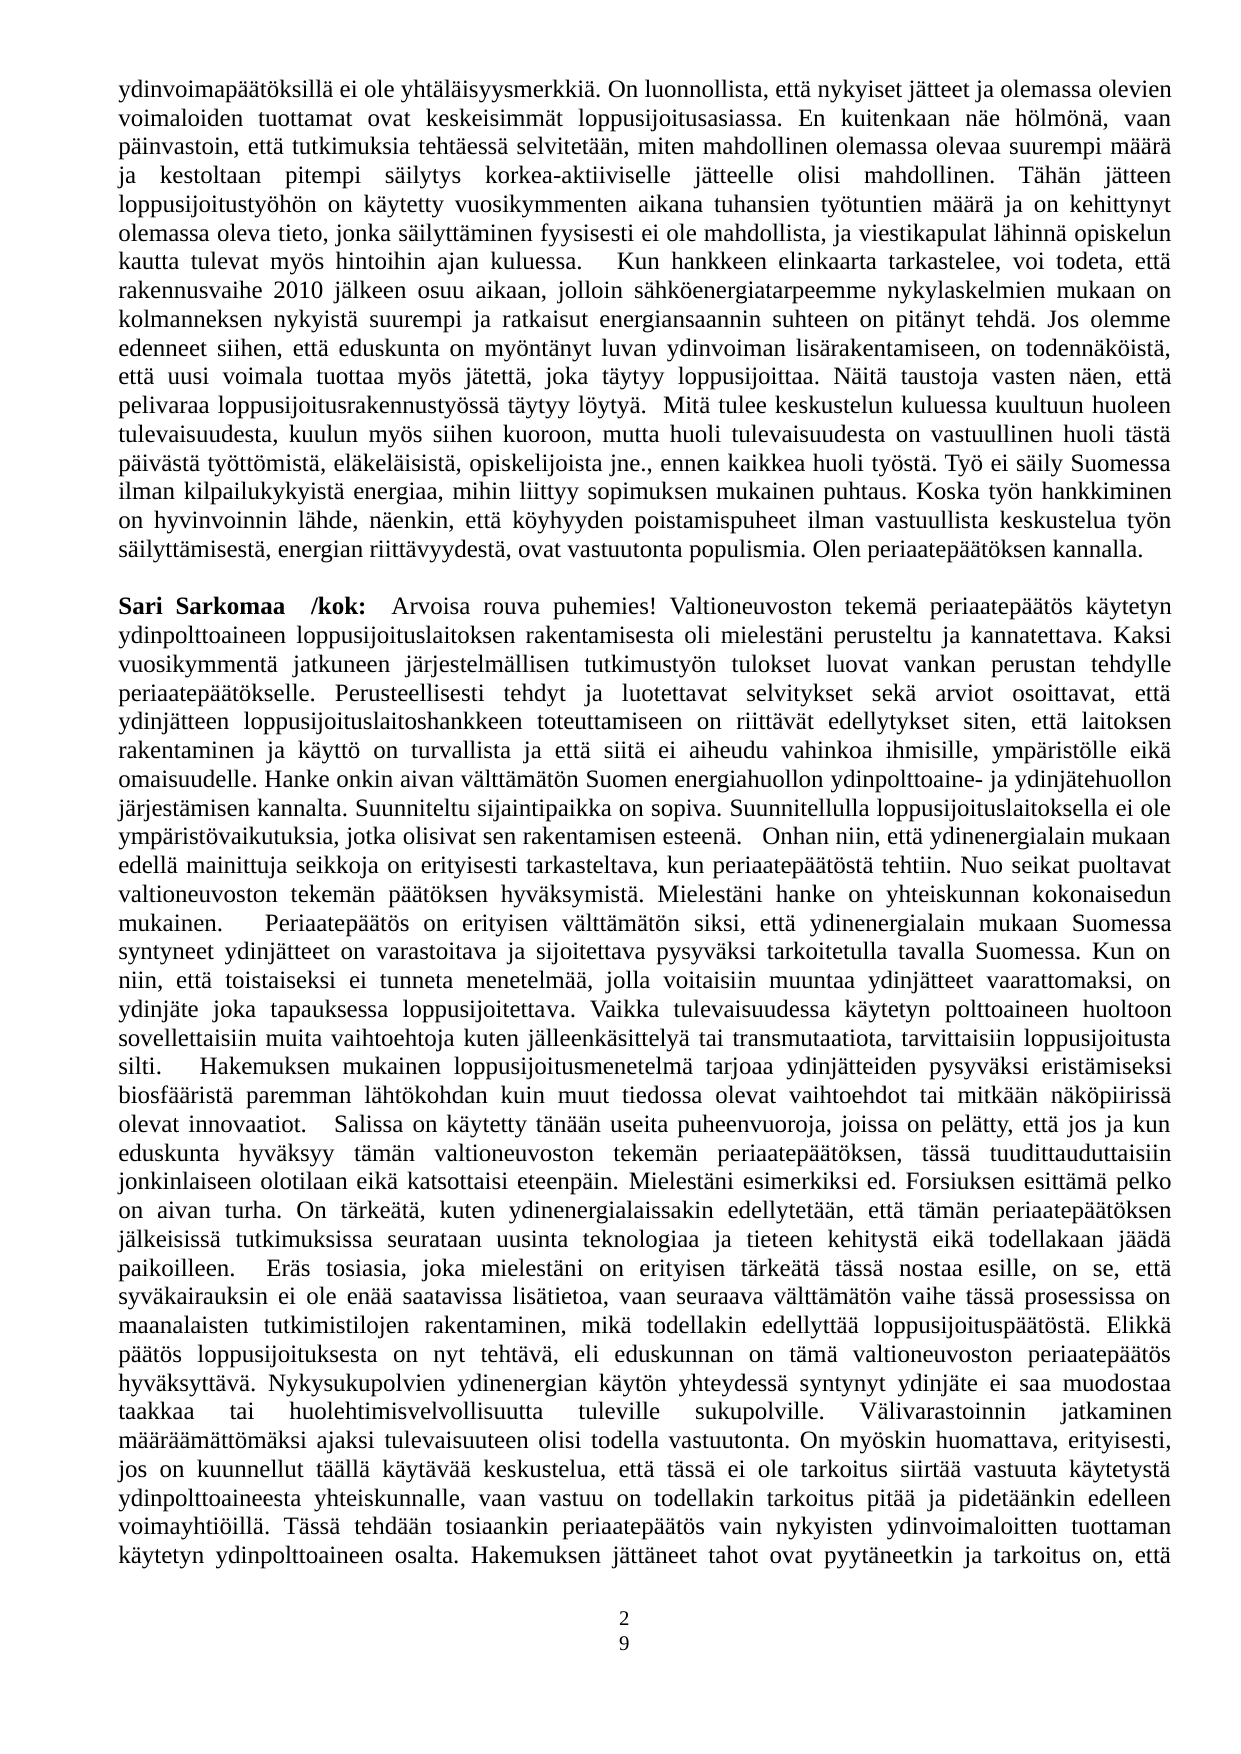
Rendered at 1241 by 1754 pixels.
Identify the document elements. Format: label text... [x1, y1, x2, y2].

text ydinvoimapäätöksillä ei ole yhtäläisyysmerkkiä. On luonnollista, että nykyiset jätteet ja olemassa olevien voimaloiden tuottamat ovat keskeisimmät loppusijoitusasiassa. En kuitenkaan näe hölmönä, vaan päinvastoin, että tutkimuksia tehtäessä selvitetään, miten mahdollinen olemassa olevaa suurempi määrä ja kestoltaan pitempi säilytys korkea-aktiiviselle jätteelle olisi mahdollinen. Tähän jätteen loppusijoitustyöhön on käytetty vuosikymmenten aikana tuhansien työtuntien määrä ja on kehittynyt olemassa oleva tieto, jonka säilyttäminen fyysisesti ei ole mahdollista, ja viestikapulat lähinnä opiskelun kautta tulevat myös hintoihin ajan kuluessa. Kun hankkeen elinkaarta tarkastelee, voi todeta, että rakennusvaihe 2010 jälkeen osuu aikaan, jolloin sähköenergiatarpeemme nykylaskelmien mukaan on kolmanneksen nykyistä suurempi ja ratkaisut energiansaannin suhteen on pitänyt tehdä. Jos olemme edenneet siihen, että eduskunta on myöntänyt luvan ydinvoiman lisärakentamiseen, on todennäköistä, että uusi voimala tuottaa myös jätettä, joka täytyy loppusijoittaa. Näitä taustoja vasten näen, että pelivaraa loppusijoitusrakennustyössä täytyy löytyä. Mitä tulee keskustelun kuluessa kuultuun huoleen tulevaisuudesta, kuulun myös siihen kuoroon, mutta huoli tulevaisuudesta on vastuullinen huoli tästä päivästä työttömistä, eläkeläisistä, opiskelijoista jne., ennen kaikkea huoli työstä. Työ ei säily Suomessa ilman kilpailukykyistä energiaa, mihin liittyy sopimuk­sen mukainen puhtaus. Koska työn hankkiminen on hyvinvoinnin lähde, näenkin, että köyhyyden poistamispuheet ilman vastuullista keskustelua työn säilyttämisestä, energian riittävyydestä, ovat vastuu­tonta populismia. Olen periaatepäätöksen kannalla. [118, 74, 1172, 563]
text Sari Sarkomaa /kok: Arvoisa rouva puhemies! Valtioneuvoston tekemä periaatepäätös käytetyn ydinpolttoaineen loppusijoituslaitoksen rakentamisesta oli mielestäni perusteltu ja kannatettava. Kaksi vuosikymmentä jatkuneen järjestelmällisen tutkimustyön tulokset luovat vankan perustan tehdylle periaatepäätökselle. Perusteellisesti tehdyt ja luotettavat selvitykset sekä arviot osoittavat, että ydinjätteen loppusijoituslaitoshankkeen toteuttamiseen on riittävät edellytykset siten, että laitoksen rakentaminen ja käyttö on turvallista ja että siitä ei aiheudu vahinkoa ihmisille, ympäristölle eikä omaisuudelle. Hanke onkin aivan välttämätön Suomen energiahuollon ydinpolttoaine- ja ydinjätehuollon järjestämisen kannalta. Suunniteltu sijaintipaikka on sopiva. Suunnitellulla loppusijoituslaitoksella ei ole ympäristövaikutuksia, jotka olisivat sen rakentamisen esteenä. Onhan niin, että ydinenergialain mukaan edellä mainittuja seikkoja on erityisesti tarkasteltava, kun periaatepäätöstä tehtiin. Nuo seikat puoltavat valtioneuvoston tekemän päätöksen hyväksymistä. Mielestäni hanke on yhteiskunnan kokonaisedun mukainen. Periaate­päätös on erityisen välttämätön siksi, että ydinenergialain mukaan Suomessa syntyneet ydinjätteet on varastoitava ja sijoitettava pysyväksi tarkoitetulla tavalla Suomessa. Kun on niin, että toistaiseksi ei tunneta menetelmää, jolla voitaisiin muuntaa ydinjätteet vaarattomaksi, on ydinjäte joka tapauksessa loppusijoitetta­va. Vaikka tulevaisuudessa käytetyn polttoaineen huoltoon sovellettaisiin muita vaihtoehtoja kuten jälleenkäsittelyä tai transmutaatiota, tarvittaisiin loppusijoitusta silti. Hakemuksen mukainen loppusijoi­tusmenetelmä tarjoaa ydinjätteiden pysyväksi eristämiseksi biosfääristä paremman lähtökohdan kuin muut tiedossa olevat vaihtoehdot tai mitkään näköpiirissä olevat innovaatiot. Salissa on käytetty tänään useita puheenvuoroja, joissa on pelätty, että jos ja kun eduskunta hyväksyy tämän valtioneuvoston tekemän periaatepäätöksen, tässä tuudittauduttaisiin jonkinlaiseen olotilaan eikä katsottaisi eteenpäin. Mielestäni esimerkiksi ed. Forsiuksen esittämä pelko on aivan turha. On tärkeätä, kuten ydinenergialaissakin edellytetään, että tämän periaatepäätöksen jälkeisissä tutkimuksissa seurataan uusinta teknologiaa ja tieteen kehitystä eikä todellakaan jäädä paikoilleen. Eräs tosiasia, joka mielestäni on erityisen tärkeätä tässä nostaa esille, on se, että syväkairauksin ei ole enää saatavissa lisätietoa, vaan seuraava välttämätön vaihe tässä prosessissa on maanalaisten tutkimistilojen rakentaminen, mikä todellakin edellyttää loppusijoituspäätöstä. Elikkä päätös loppusijoituksesta on nyt tehtävä, eli eduskunnan on tämä valtioneuvoston periaatepäätös hyväksyttävä. Nykysukupolvien ydinenergian käytön yhteydessä syntynyt ydinjäte ei saa muodostaa taakkaa tai huolehtimisvelvollisuutta tuleville sukupolville. Välivarastoinnin jatkaminen määräämättömäksi ajaksi tulevaisuuteen olisi todella vastuutonta. On myöskin huomattava, erityisesti, jos on kuunnellut täällä käytävää keskustelua, että tässä ei ole tarkoitus siirtää vastuuta käytetystä ydinpolttoaineesta yhteiskunnalle, vaan vastuu on todellakin tarkoitus pitää ja pidetäänkin edelleen voimayhtiöillä. Tässä tehdään tosiaankin periaatepäätös vain nykyisten ydinvoimaloitten tuottaman käytetyn ydinpolttoaineen osalta. Hakemuksen jättäneet tahot ovat pyytäneetkin ja tarkoitus on, että [118, 591, 1172, 1569]
